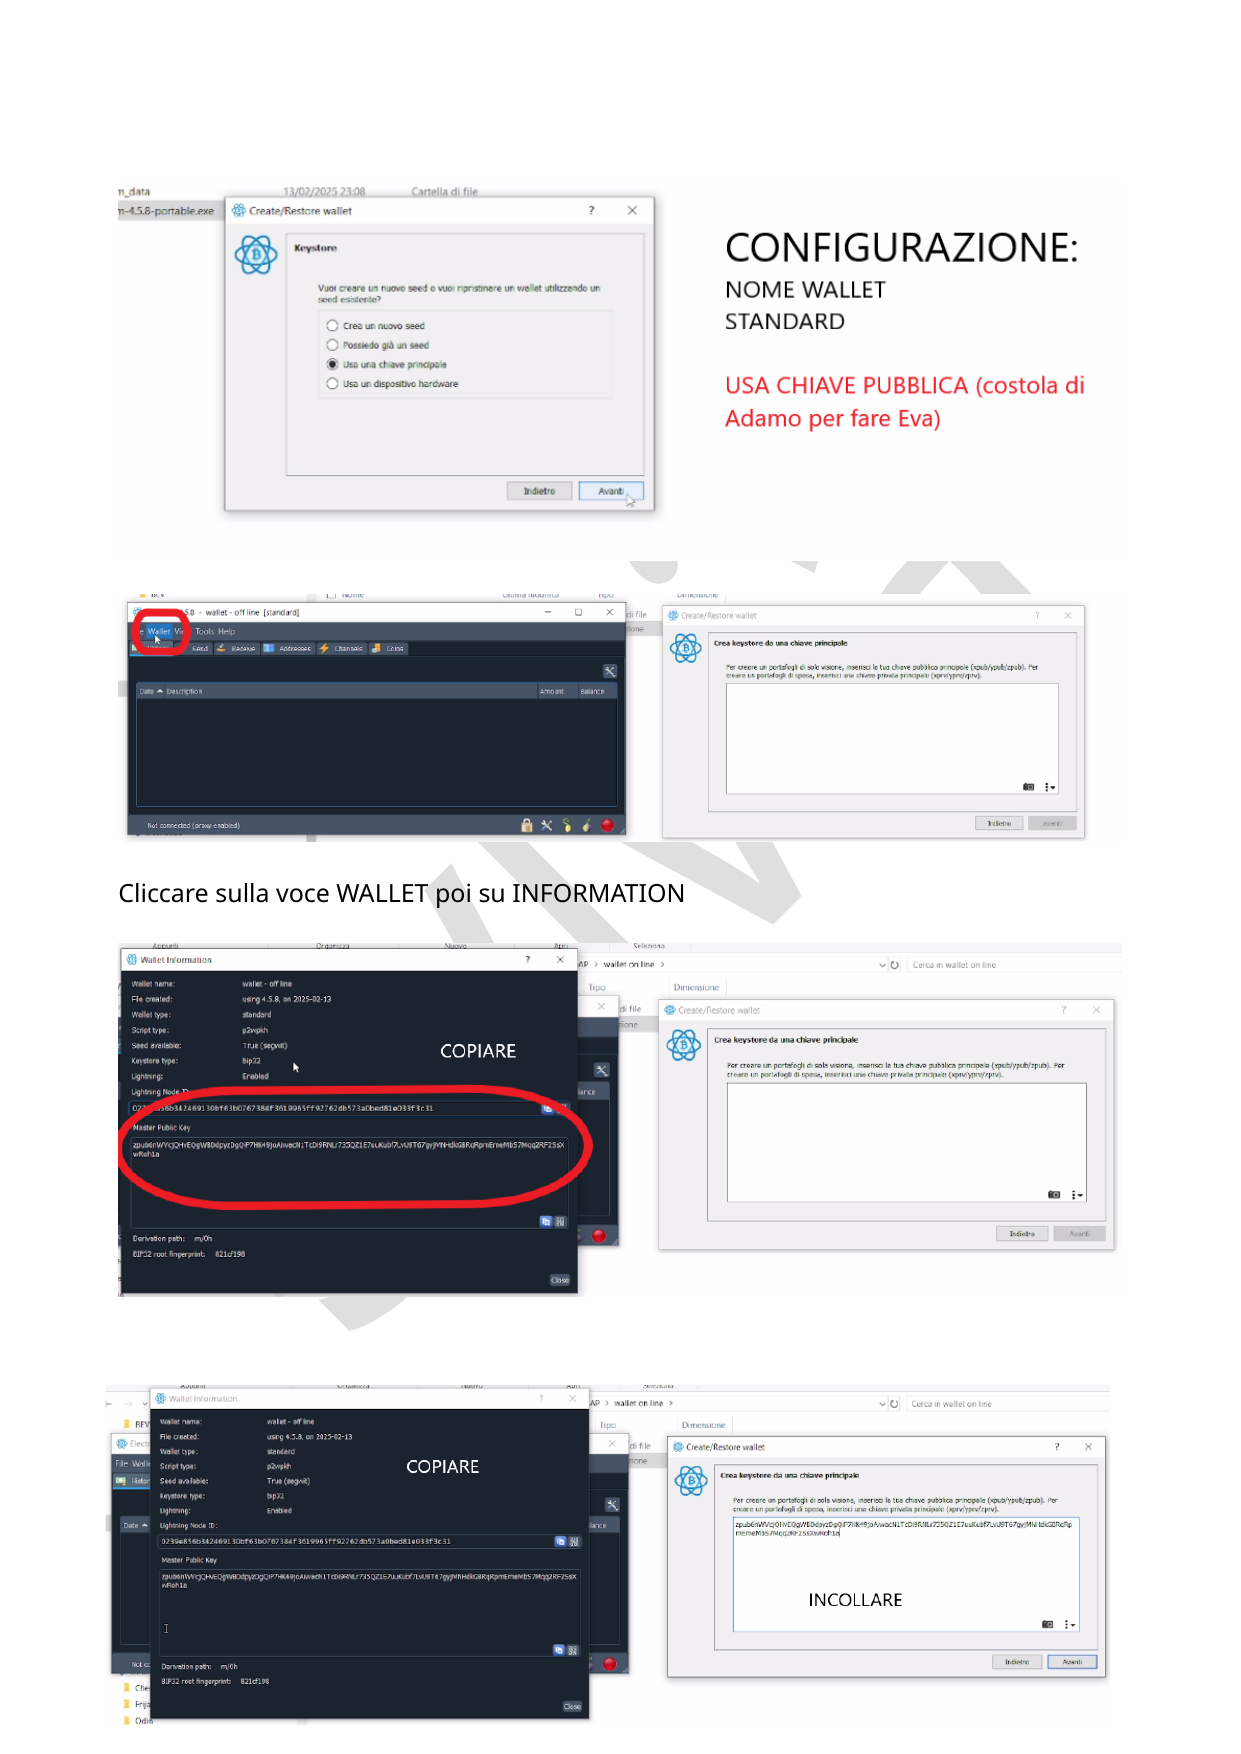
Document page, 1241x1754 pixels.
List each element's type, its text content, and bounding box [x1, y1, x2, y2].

text Cliccare sulla voce WALLET poi su INFORMATION [459, 875, 543, 909]
text Cliccare sulla voce WALLET poi su INFORMATION [562, 875, 742, 909]
picture [118, 181, 1123, 561]
picture [105, 1385, 1110, 1725]
picture [118, 943, 1123, 1297]
text Cliccare sulla voce WALLET poi su INFORMATION [790, 875, 1122, 909]
text Cliccare sulla voce WALLET poi su INFORMATION [118, 875, 438, 909]
picture [118, 594, 1123, 842]
